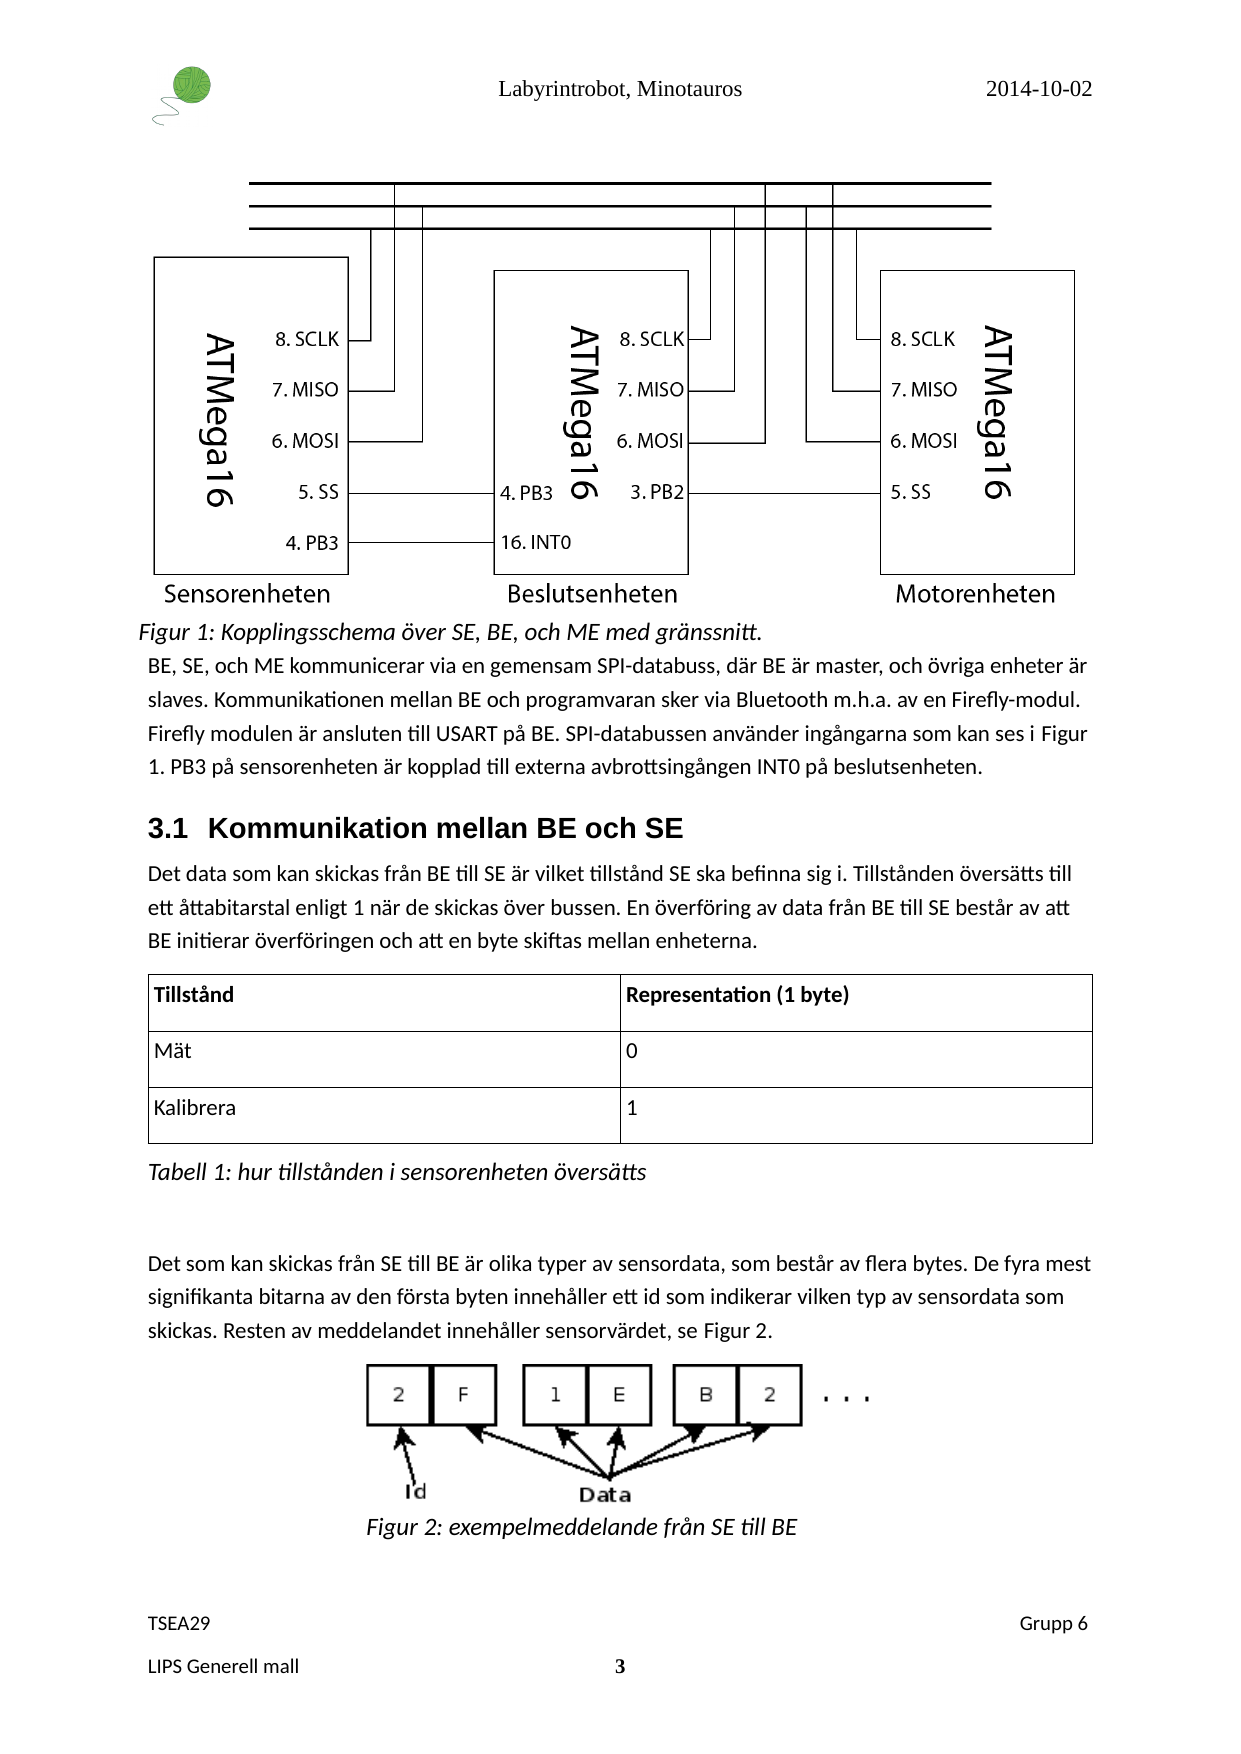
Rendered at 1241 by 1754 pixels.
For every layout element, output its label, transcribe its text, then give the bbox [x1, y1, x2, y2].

text Det som kan skickas från SE till BE är olika typer av sensordata, som består av flera bytes. De fyra mest signifikanta bitarna av den första byten innehåller ett id som indikerar vilken typ av sensordata som skickas. Resten av meddelandet innehåller sensorvärdet, se Figur 2. [148, 1249, 1092, 1344]
subtitle Kommunikation mellan BE och SE [148, 811, 1092, 844]
picture [138, 160, 1084, 614]
text BE, SE, och ME kommunicerar via en gemensam SPI-databuss, där BE är master, och övriga enheter är slaves. Kommunikationen mellan BE och programvaran sker via Bluetooth m.h.a. av en Firefly-modul. Firefly modulen är ansluten till USART på BE. SPI-databussen använder ingångarna som kan ses i Figur 1. PB3 på sensorenheten är kopplad till externa avbrottsingången INT0 på beslutsenheten. [138, 148, 1092, 780]
table_header Representation (1 byte) [621, 975, 1092, 1031]
table_cell 0 [621, 1032, 1092, 1087]
picture [150, 64, 214, 128]
text Figur 2: exempelmeddelande från SE till BE [366, 1510, 874, 1542]
table_cell Kalibrera [149, 1088, 620, 1143]
picture [366, 1364, 874, 1510]
text Tabell 1: hur tillstånden i sensorenheten översätts [148, 1156, 1092, 1186]
table_cell Mät [149, 1032, 620, 1087]
text Det data som kan skickas från BE till SE är vilket tillstånd SE ska befinna sig i. Tillstånden översätts till ett åttabitarstal enligt 1 när de skickas över bussen. En överföring av data från BE till SE består av att BE initierar överföringen och att en byte skiftas mellan enheterna. [148, 859, 1092, 954]
table_header Tillstånd [149, 975, 620, 1031]
text Figur 1: Kopplingsschema över SE, BE, och ME med gränssnitt. [138, 614, 1083, 646]
table_cell 1 [621, 1088, 1092, 1143]
